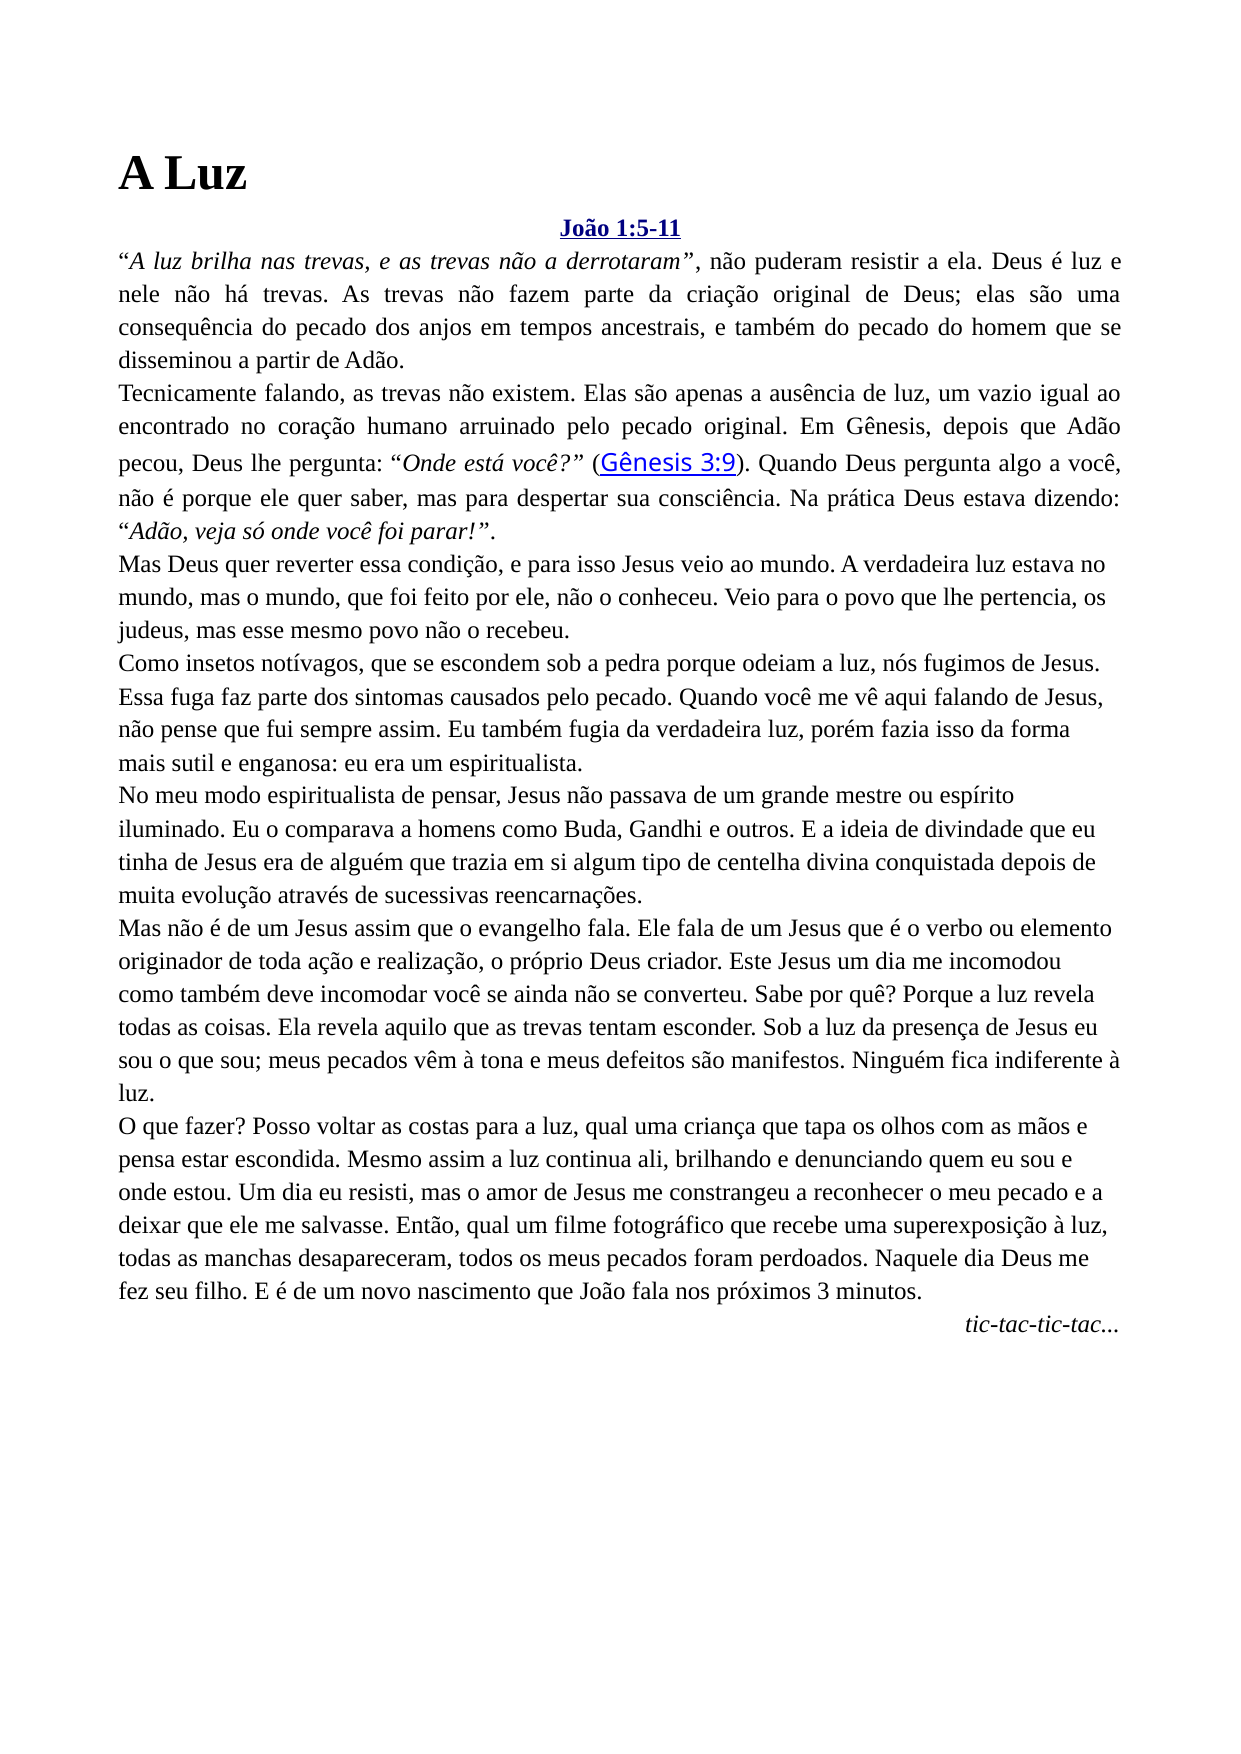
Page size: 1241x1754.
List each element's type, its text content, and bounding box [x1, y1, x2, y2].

subtitle A Luz [118, 143, 1122, 201]
text Mas não é de um Jesus assim que o evangelho fala. Ele fala de um Jesus que é o verbo ou elemento originador de toda ação e realização, o próprio Deus criador. Este Jesus um dia me incomodou como também deve incomodar você se ainda não se converteu. Sabe por quê? Porque a luz revela todas as coisas. Ela revela aquilo que as trevas tentam esconder. Sob a luz da presença de Jesus eu sou o que sou; meus pecados vêm à tona e meus defeitos são manifestos. Ninguém fica indiferente à luz. [118, 913, 1122, 1107]
text João 1:5-11 [118, 213, 1122, 242]
text “A luz brilha nas trevas, e as trevas não a derrotaram”, não puderam resistir a ela. Deus é luz e nele não há trevas. As trevas não fazem parte da criação original de Deus; elas são uma consequência do pecado dos anjos em tempos ancestrais, e também do pecado do homem que se disseminou a partir de Adão. [118, 246, 1122, 374]
text No meu modo espiritualista de pensar, Jesus não passava de um grande mestre ou espírito iluminado. Eu o comparava a homens como Buda, Gandhi e outros. E a ideia de divindade que eu tinha de Jesus era de alguém que trazia em si algum tipo de centelha divina conquistada depois de muita evolução através de sucessivas reencarnações. [118, 781, 1122, 908]
text Mas Deus quer reverter essa condição, e para isso Jesus veio ao mundo. A verdadeira luz estava no mundo, mas o mundo, que foi feito por ele, não o conheceu. Veio para o povo que lhe pertencia, os judeus, mas esse mesmo povo não o recebeu. [118, 549, 1122, 644]
text Tecnicamente falando, as trevas não existem. Elas são apenas a ausência de luz, um vazio igual ao encontrado no coração humano arruinado pelo pecado original. Em Gênesis, depois que Adão pecou, Deus lhe pergunta: “Onde está você?” (Gênesis 3:9). Quando Deus pergunta algo a você, não é porque ele quer saber, mas para despertar sua consciência. Na prática Deus estava dizendo: “Adão, veja só onde você foi parar!”. [118, 378, 1122, 545]
text Como insetos notívagos, que se escondem sob a pedra porque odeiam a luz, nós fugimos de Jesus. Essa fuga faz parte dos sintomas causados pelo pecado. Quando você me vê aqui falando de Jesus, não pense que fui sempre assim. Eu também fugia da verdadeira luz, porém fazia isso da forma mais sutil e enganosa: eu era um espiritualista. [118, 648, 1122, 776]
text O que fazer? Posso voltar as costas para a luz, qual uma criança que tapa os olhos com as mãos e pensa estar escondida. Mesmo assim a luz continua ali, brilhando e denunciando quem eu sou e onde estou. Um dia eu resisti, mas o amor de Jesus me constrangeu a reconhecer o meu pecado e a deixar que ele me salvasse. Então, qual um filme fotográfico que recebe uma superexposição à luz, todas as manchas desapareceram, todos os meus pecados foram perdoados. Naquele dia Deus me fez seu filho. E é de um novo nascimento que João fala nos próximos 3 minutos. [118, 1111, 1122, 1305]
text tic-tac-tic-tac... [118, 1309, 1122, 1338]
